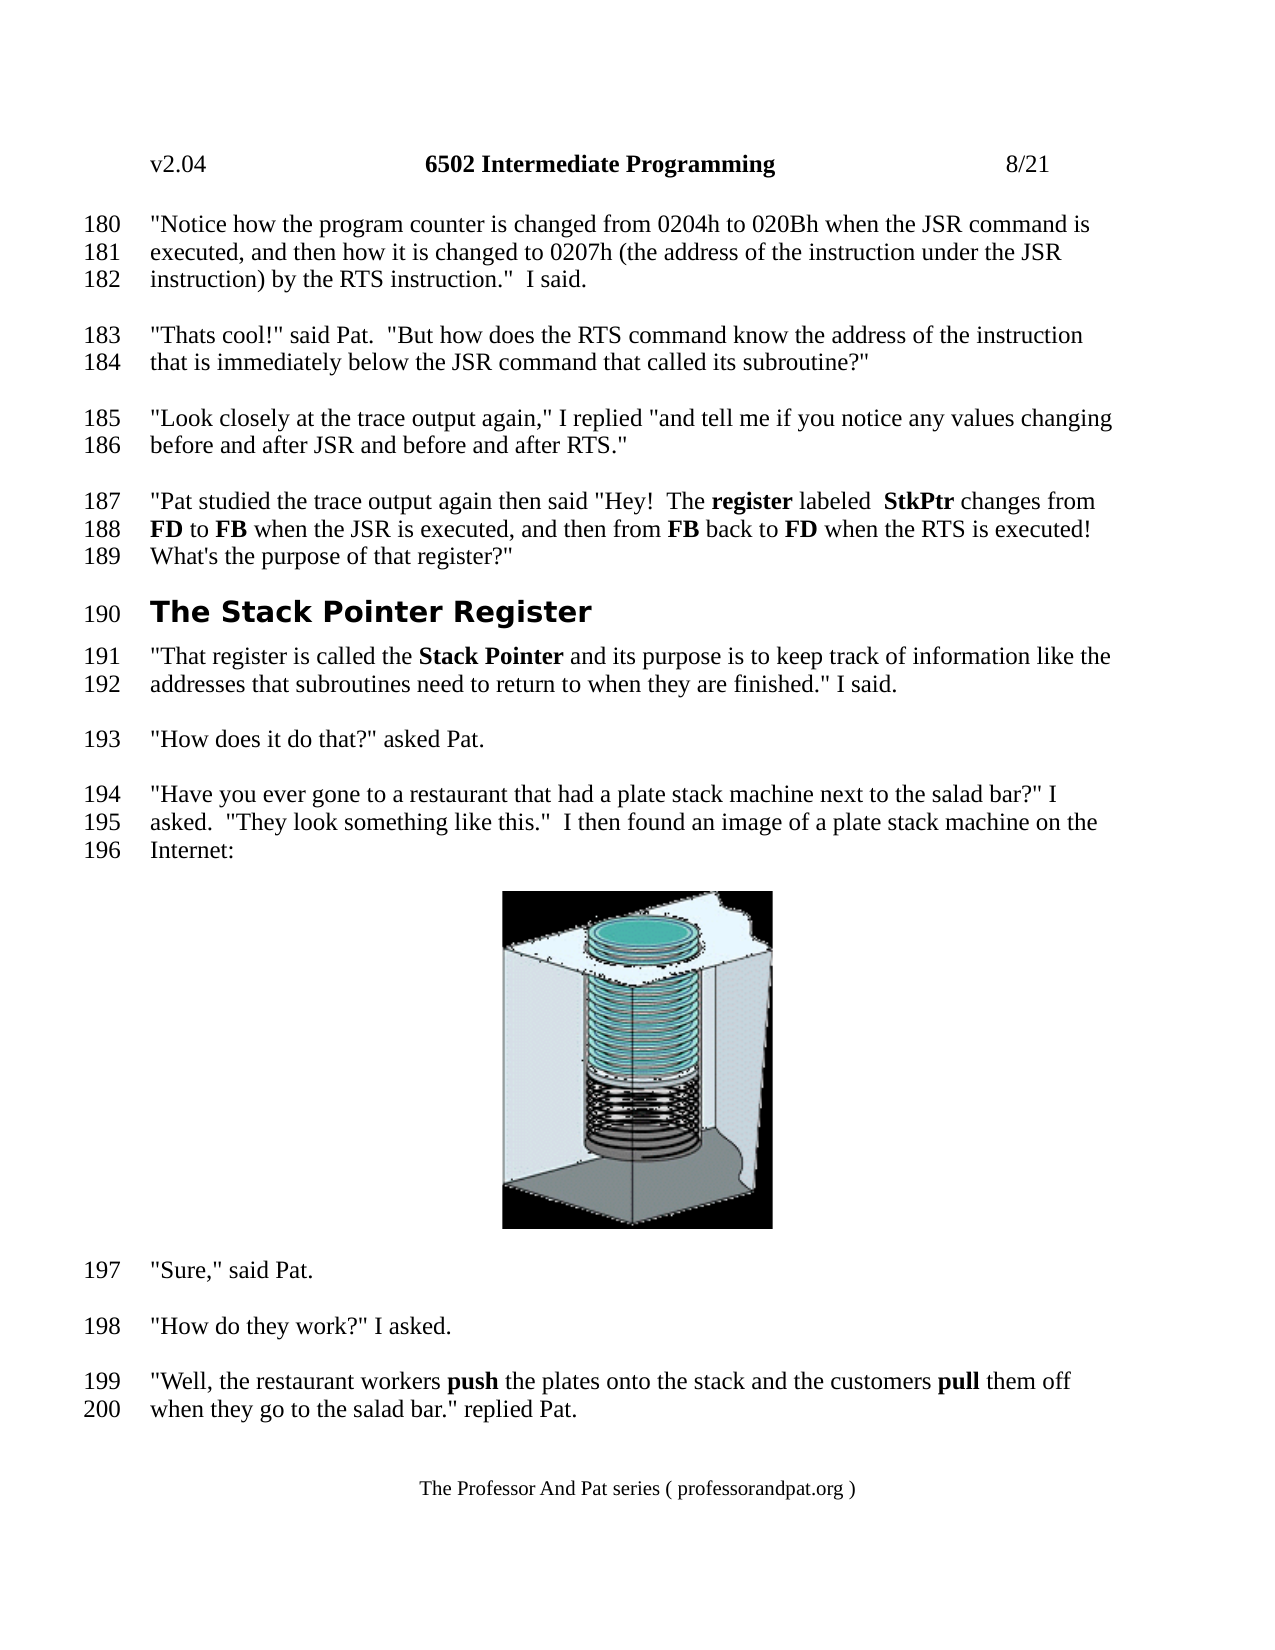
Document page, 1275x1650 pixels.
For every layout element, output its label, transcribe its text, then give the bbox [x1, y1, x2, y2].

picture [502, 891, 773, 1229]
text "Look closely at the trace output again," I replied "and tell me if you notice any values changing before and after JSR and before and after RTS." [150, 404, 1125, 459]
text "Notice how the program counter is changed from 0204h to 020Bh when the JSR command is executed, and then how it is changed to 0207h (the address of the instruction under the JSR instruction) by the RTS instruction." I said. [150, 210, 1125, 293]
text "How do they work?" I asked. [150, 1312, 1125, 1340]
text "Thats cool!" said Pat. "But how does the RTS command know the address of the instruction that is immediately below the JSR command that called its subroutine?" [150, 321, 1125, 376]
subtitle The Stack Pointer Register [150, 595, 1125, 629]
text "Pat studied the trace output again then said "Hey! The register labeled StkPtr changes from FD to FB when the JSR is executed, and then from FB back to FD when the RTS is executed! What's the purpose of that register?" [150, 487, 1125, 570]
text "How does it do that?" asked Pat. [150, 725, 1125, 753]
text "Well, the restaurant workers push the plates onto the stack and the customers pull them off when they go to the salad bar." replied Pat. [150, 1367, 1125, 1423]
text "Sure," said Pat. [150, 1257, 1125, 1284]
text "That register is called the Stack Pointer and its purpose is to keep track of information like the addresses that subroutines need to return to when they are finished." I said. [150, 642, 1125, 697]
text "Have you ever gone to a restaurant that had a plate stack machine next to the salad bar?" I asked. "They look something like this." I then found an image of a plate stack machine on the Internet: [150, 781, 1125, 864]
